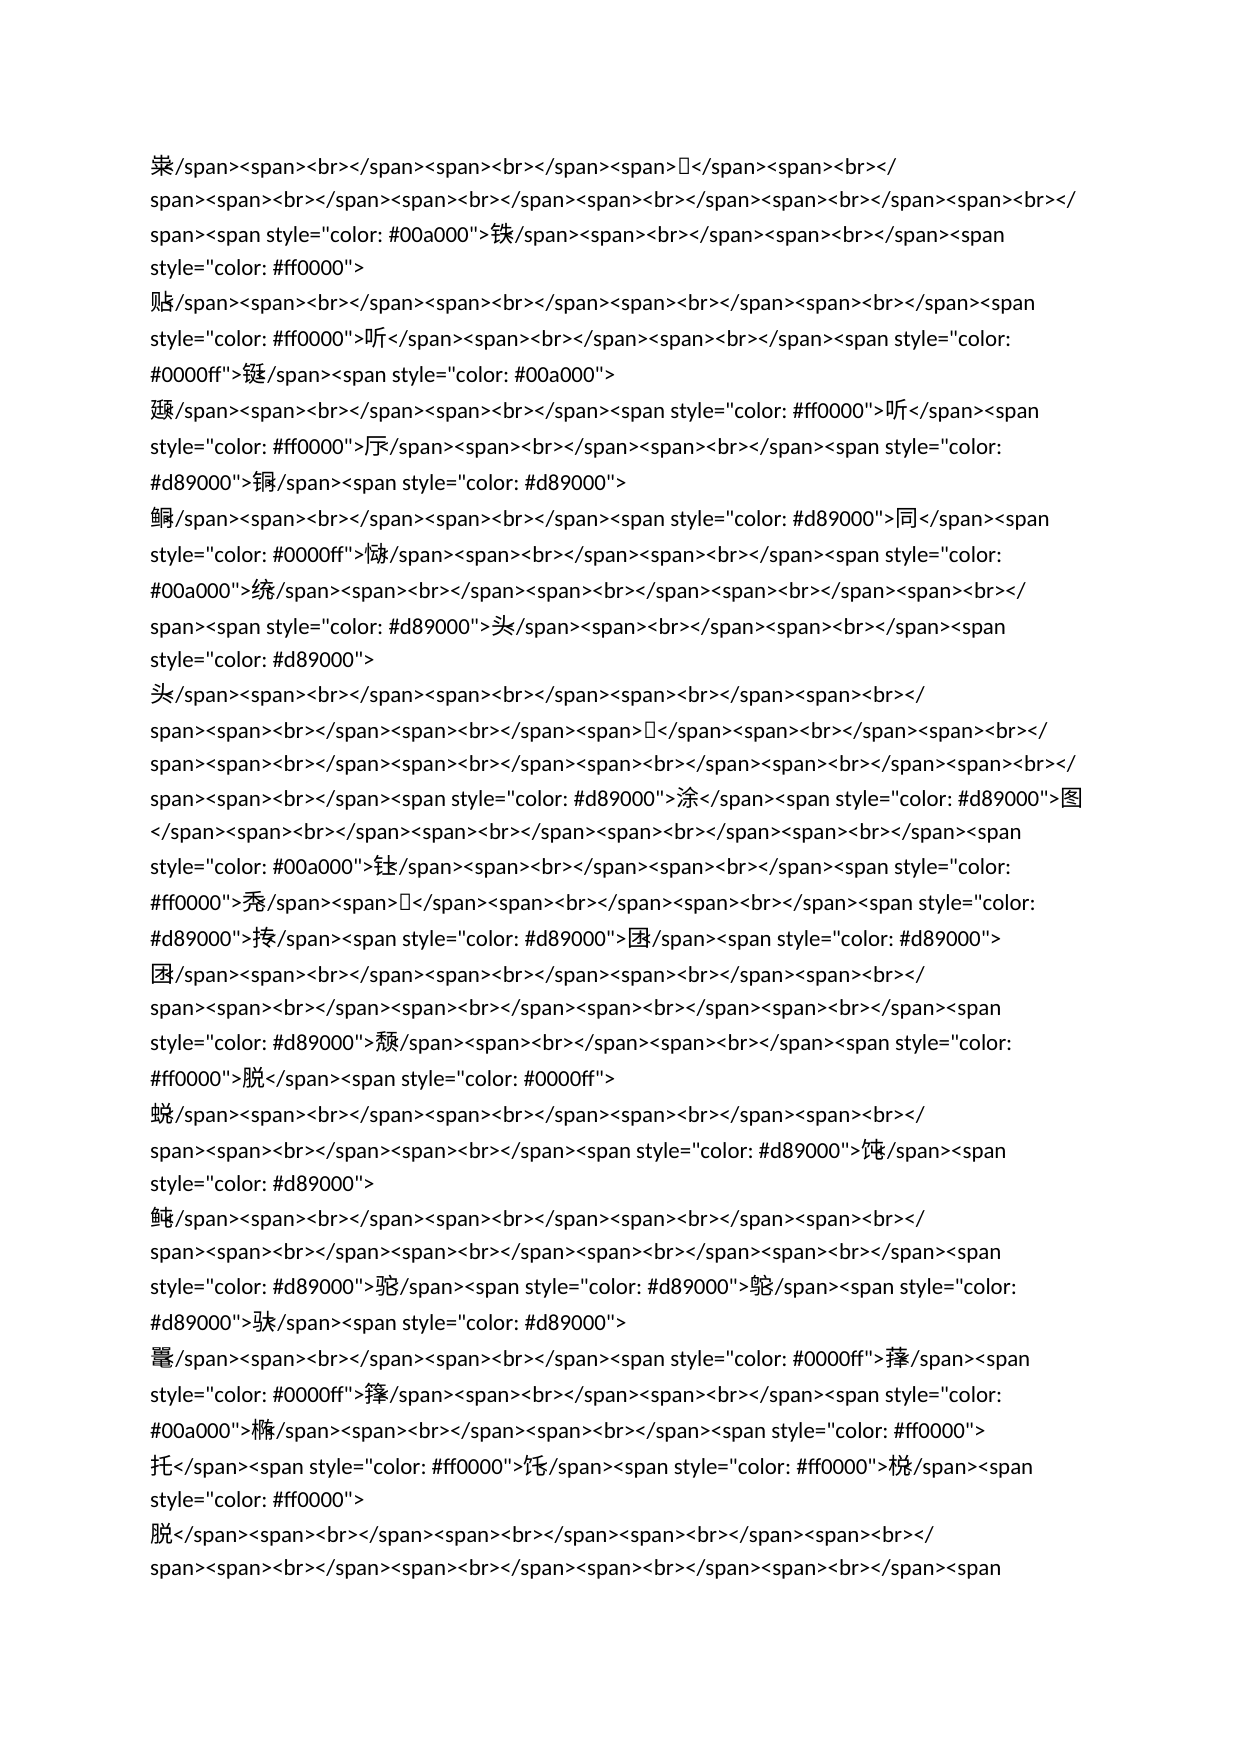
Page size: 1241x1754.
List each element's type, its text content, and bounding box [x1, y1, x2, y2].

text 粜</span><span><br></span><span><br></span><span>𫍥</span><span><br></span><span><br></span><span><br></span><span><br></span><span><br></span><span><br></span><span style="color: #00a000">铁</span><span><br></span><span><br></span><span style="color: #ff0000">贴</span><span><br></span><span><br></span><span><br></span><span><br></span><span style="color: #ff0000">听</span><span><br></span><span><br></span><span style="color: #0000ff">铤</span><span style="color: #00a000">颋</span><span><br></span><span><br></span><span style="color: #ff0000">听</span><span style="color: #ff0000">厅</span><span><br></span><span><br></span><span style="color: #d89000">铜</span><span style="color: #d89000">鲖</span><span><br></span><span><br></span><span style="color: #d89000">同</span><span style="color: #0000ff">恸</span><span><br></span><span><br></span><span style="color: #00a000">统</span><span><br></span><span><br></span><span><br></span><span><br></span><span style="color: #d89000">头</span><span><br></span><span><br></span><span style="color: #d89000">头</span><span><br></span><span><br></span><span><br></span><span><br></span><span><br></span><span><br></span><span>𨱎</span><span><br></span><span><br></span><span><br></span><span><br></span><span><br></span><span><br></span><span><br></span><span><br></span><span style="color: #d89000">涂</span><span style="color: #d89000">图</span><span><br></span><span><br></span><span><br></span><span><br></span><span style="color: #00a000">钍</span><span><br></span><span><br></span><span style="color: #ff0000">秃</span><span>𪉍</span><span><br></span><span><br></span><span style="color: #d89000">抟</span><span style="color: #d89000">团</span><span style="color: #d89000">团</span><span><br></span><span><br></span><span><br></span><span><br></span><span><br></span><span><br></span><span><br></span><span><br></span><span style="color: #d89000">颓</span><span><br></span><span><br></span><span style="color: #ff0000">脱</span><span style="color: #0000ff">蜕</span><span><br></span><span><br></span><span><br></span><span><br></span><span><br></span><span><br></span><span style="color: #d89000">饨</span><span style="color: #d89000">鲀</span><span><br></span><span><br></span><span><br></span><span><br></span><span><br></span><span><br></span><span><br></span><span><br></span><span style="color: #d89000">驼</span><span style="color: #d89000">鸵</span><span style="color: #d89000">驮</span><span style="color: #d89000">鼍</span><span><br></span><span><br></span><span style="color: #0000ff">萚</span><span style="color: #0000ff">箨</span><span><br></span><span><br></span><span style="color: #00a000">椭</span><span><br></span><span><br></span><span style="color: #ff0000">托</span><span style="color: #ff0000">饦</span><span style="color: #ff0000">棁</span><span style="color: #ff0000">脱</span><span><br></span><span><br></span><span><br></span><span><br></span><span><br></span><span><br></span><span><br></span><span><br></span><span [150, 150, 1090, 1581]
